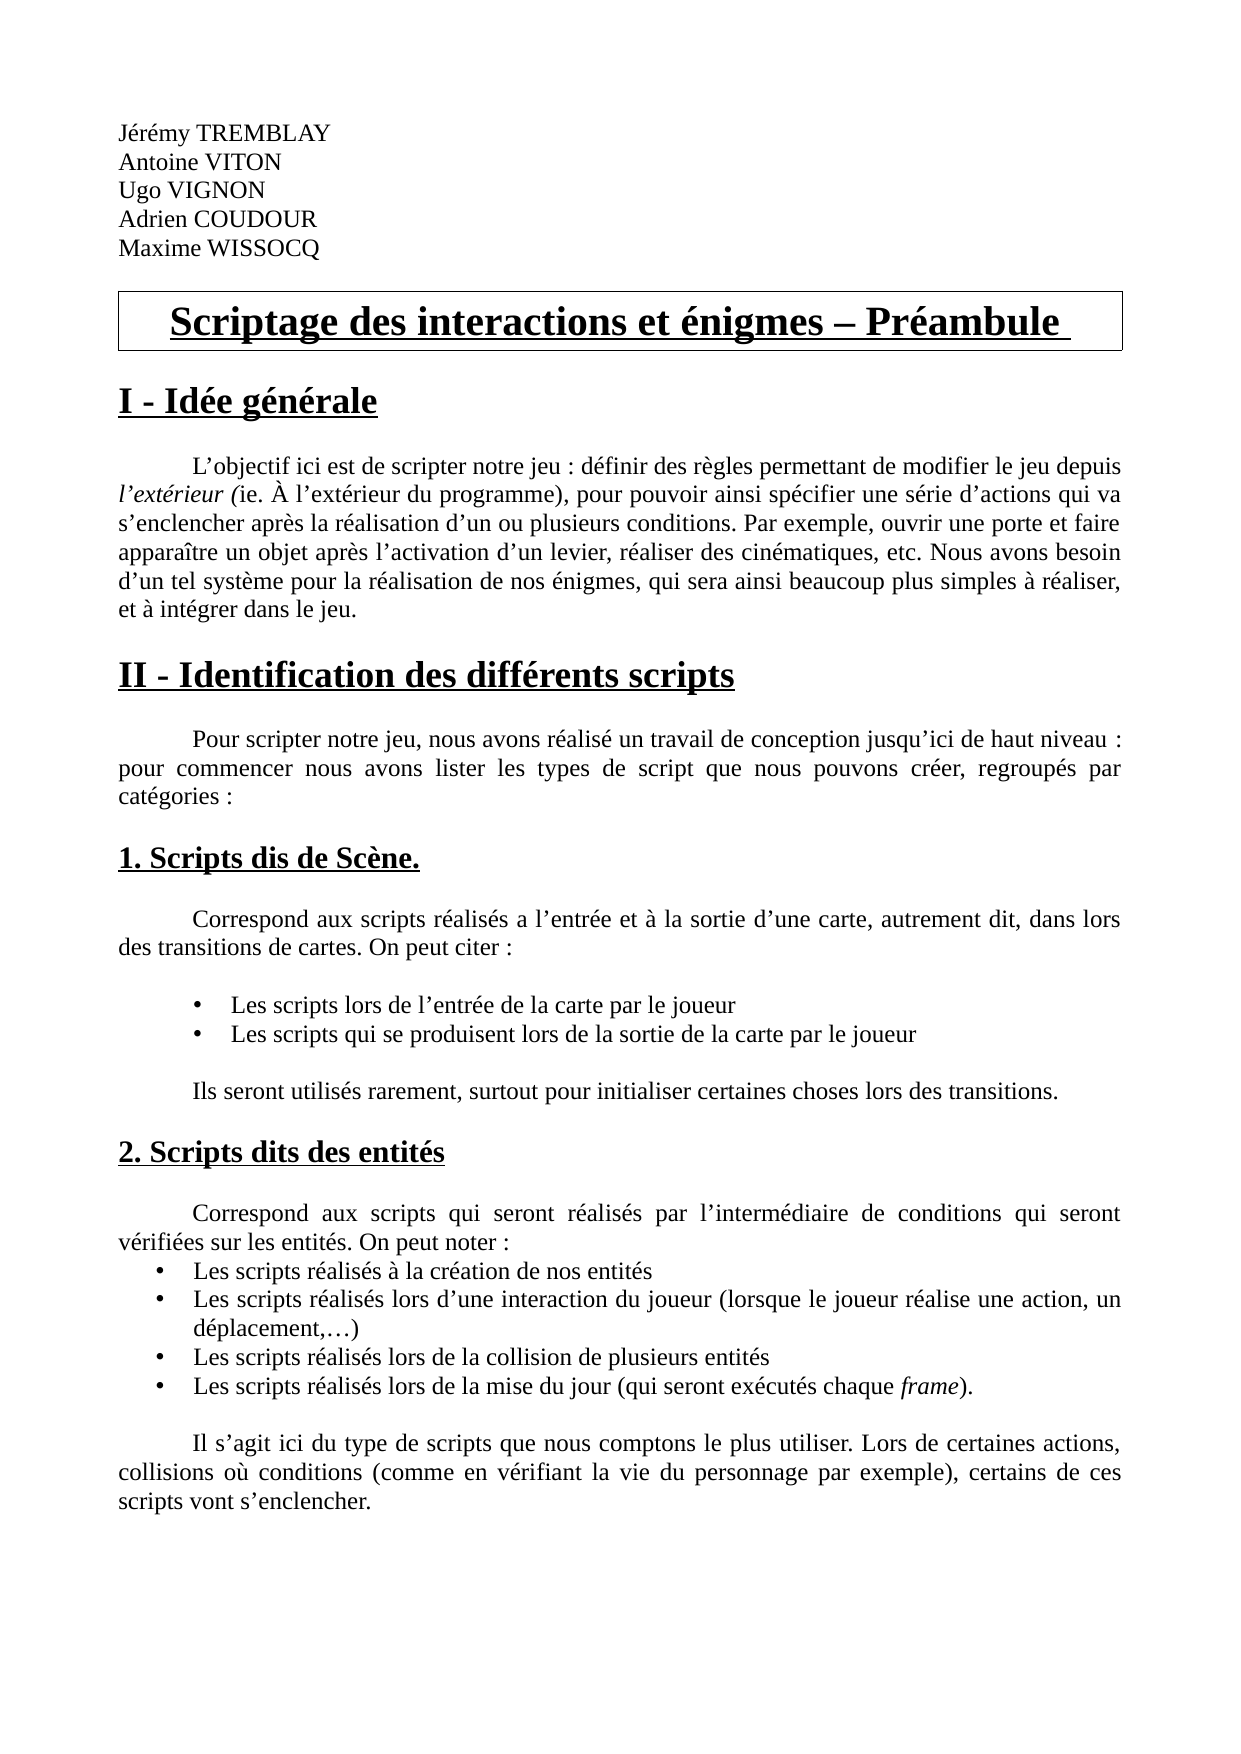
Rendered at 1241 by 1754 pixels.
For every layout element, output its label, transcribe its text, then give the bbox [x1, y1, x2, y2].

list Les scripts qui se produisent lors de la sortie de la carte par le joueur [193, 1019, 1122, 1047]
text Maxime WISSOCQ [118, 233, 1122, 262]
list Les scripts réalisés à la création de nos entités [156, 1256, 1122, 1284]
text Il s’agit ici du type de scripts que nous comptons le plus utiliser. Lors de certaines actions, collisions où conditions (comme en vérifiant la vie du personnage par exemple), certains de ces scripts vont s’enclencher. [118, 1428, 1122, 1514]
list Les scripts réalisés lors de la mise du jour (qui seront exécutés chaque frame). [156, 1371, 1122, 1399]
list Les scripts réalisés lors de la collision de plusieurs entités [156, 1342, 1122, 1371]
text Correspond aux scripts qui seront réalisés par l’intermédiaire de conditions qui seront vérifiées sur les entités. On peut noter : [118, 1198, 1122, 1256]
text 2. Scripts dits des entités [118, 1134, 1122, 1169]
text L’objectif ici est de scripter notre jeu : définir des règles permettant de modifier le jeu depuis l’extérieur (ie. À l’extérieur du programme), pour pouvoir ainsi spécifier une série d’actions qui va s’enclencher après la réalisation d’un ou plusieurs conditions. Par exemple, ouvrir une porte et faire apparaître un objet après l’activation d’un levier, réaliser des cinématiques, etc. Nous avons besoin d’un tel système pour la réalisation de nos énigmes, qui sera ainsi beaucoup plus simples à réaliser, et à intégrer dans le jeu. [118, 451, 1122, 623]
text Correspond aux scripts réalisés a l’entrée et à la sortie d’une carte, autrement dit, dans lors des transitions de cartes. On peut citer : [118, 904, 1122, 961]
text I - Idée générale [118, 379, 1122, 422]
text II - Identification des différents scripts [118, 652, 1122, 695]
text Ils seront utilisés rarement, surtout pour initialiser certaines choses lors des transitions. [118, 1076, 1122, 1105]
text 1. Scripts dis de Scène. [118, 839, 1122, 875]
list Les scripts réalisés lors d’une interaction du joueur (lorsque le joueur réalise une action, un déplacement,…) [156, 1284, 1122, 1342]
text Ugo VIGNON [118, 176, 1122, 204]
text Jérémy TREMBLAY [118, 118, 1122, 147]
list Les scripts lors de l’entrée de la carte par le joueur [193, 990, 1122, 1019]
table_header Scriptage des interactions et énigmes – Préambule [119, 292, 1122, 350]
text Adrien COUDOUR [118, 204, 1122, 233]
text Pour scripter notre jeu, nous avons réalisé un travail de conception jusqu’ici de haut niveau : pour commencer nous avons lister les types de script que nous pouvons créer, regroupés par catégories : [118, 724, 1122, 810]
text Antoine VITON [118, 147, 1122, 176]
